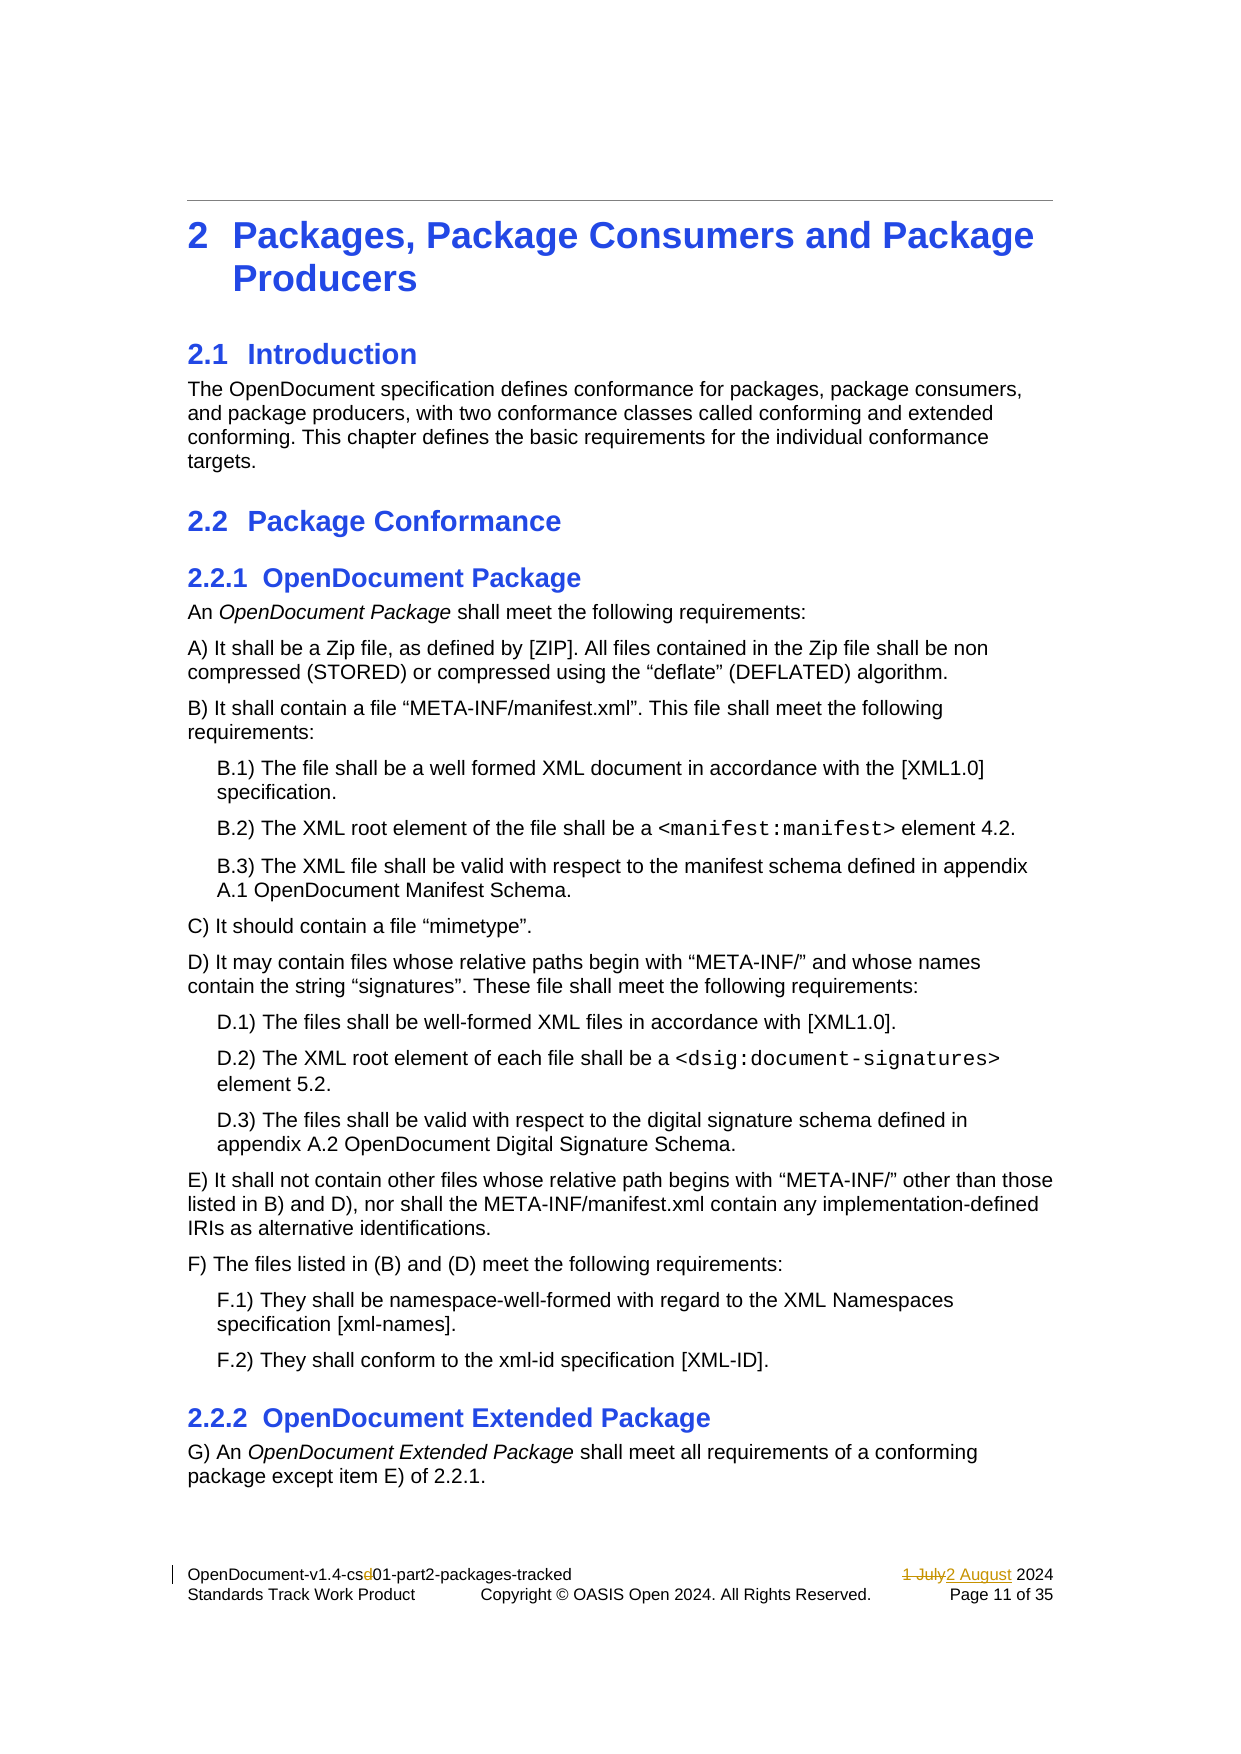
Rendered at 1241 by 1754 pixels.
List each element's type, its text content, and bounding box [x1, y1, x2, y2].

subtitle Introduction [187, 337, 1053, 371]
list The files shall be well-formed XML files in accordance with [XML1.0]. [187, 1009, 1053, 1033]
list It should contain a file “mimetype”. [187, 913, 1053, 937]
list The file shall be a well formed XML document in accordance with the [XML1.0] specification. [187, 756, 1053, 803]
subtitle OpenDocument Extended Package [187, 1402, 1053, 1434]
subtitle Package Conformance [187, 504, 1053, 537]
text The OpenDocument specification defines conformance for packages, package consumers, and package producers, with two conformance classes called conforming and extended conforming. This chapter defines the basic requirements for the individual conformance targets. [187, 377, 1053, 473]
list They shall be namespace-well-formed with regard to the XML Namespaces specification [xml-names]. [187, 1287, 1053, 1335]
list An OpenDocument Extended Package shall meet all requirements of a conforming package except item E) of 2.2.1. [187, 1440, 1053, 1488]
list The XML root element of each file shall be a <dsig:document-signatures> element 5.2. [187, 1046, 1053, 1095]
list The files listed in (B) and (D) meet the following requirements: [187, 1251, 1053, 1275]
list It shall contain a file “META-INF/manifest.xml”. This file shall meet the following requirements: [187, 696, 1053, 743]
list The XML root element of the file shall be a <manifest:manifest> element 4.2. [187, 816, 1053, 841]
list The files shall be valid with respect to the digital signature schema defined in appendix A.2 OpenDocument Digital Signature Schema. [187, 1107, 1053, 1155]
subtitle OpenDocument Package [187, 562, 1053, 593]
list It may contain files whose relative paths begin with “META-INF/” and whose names contain the string “signatures”. These file shall meet the following requirements: [187, 949, 1053, 997]
list They shall conform to the xml-id specification [XML-ID]. [187, 1347, 1053, 1371]
list It shall not contain other files whose relative path begins with “META-INF/” other than those listed in B) and D), nor shall the META-INF/manifest.xml contain any implementation-defined IRIs as alternative identifications. [187, 1167, 1053, 1239]
list It shall be a Zip file, as defined by [ZIP]. All files contained in the Zip file shall be non compressed (STORED) or compressed using the “deflate” (DEFLATED) algorithm. [187, 636, 1053, 683]
text An OpenDocument Package shall meet the following requirements: [187, 599, 1053, 623]
list The XML file shall be valid with respect to the manifest schema defined in appendix A.1 OpenDocument Manifest Schema. [187, 853, 1053, 901]
subtitle Packages, Package Consumers and Package Producers [187, 201, 1053, 300]
